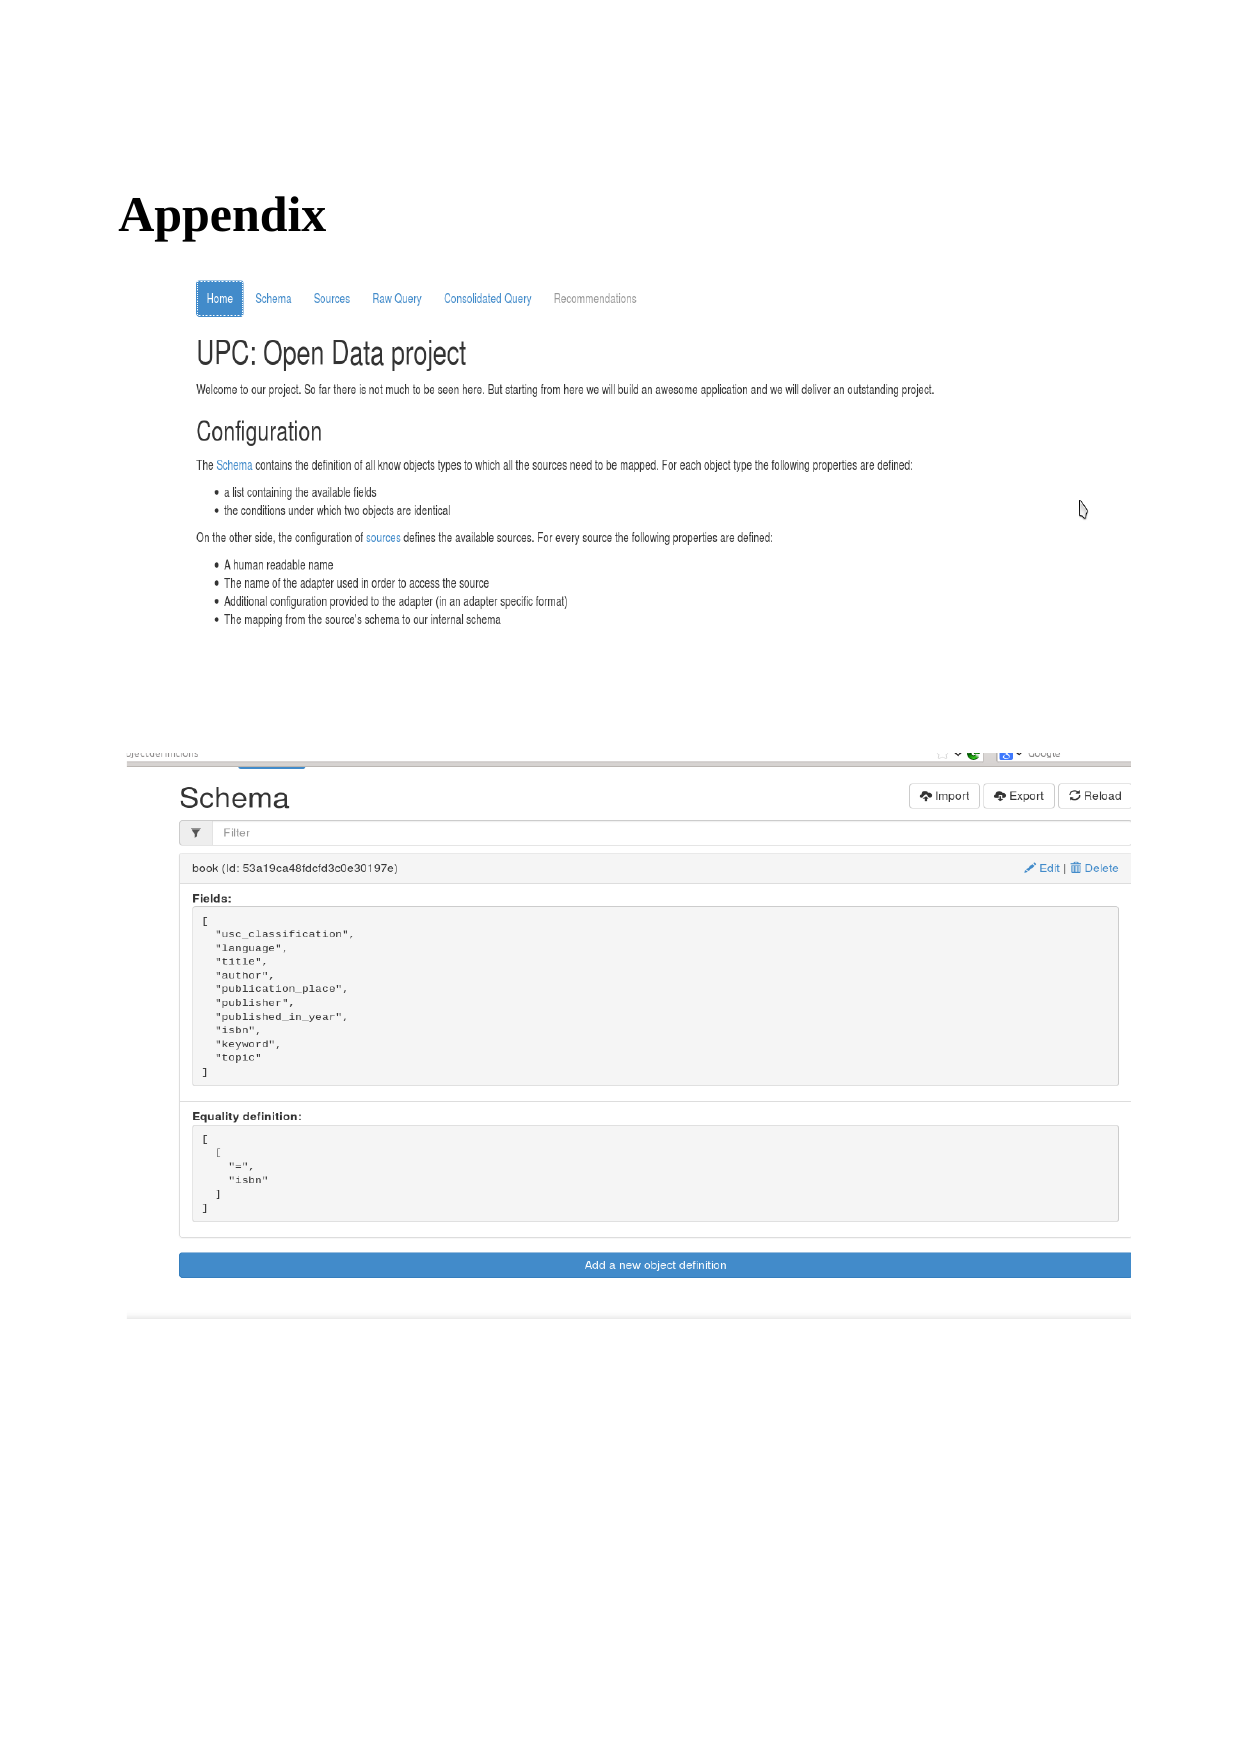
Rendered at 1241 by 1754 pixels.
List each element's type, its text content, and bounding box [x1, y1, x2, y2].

subtitle Appendix [118, 184, 1122, 242]
picture [126, 753, 1131, 1319]
picture [147, 254, 1093, 703]
